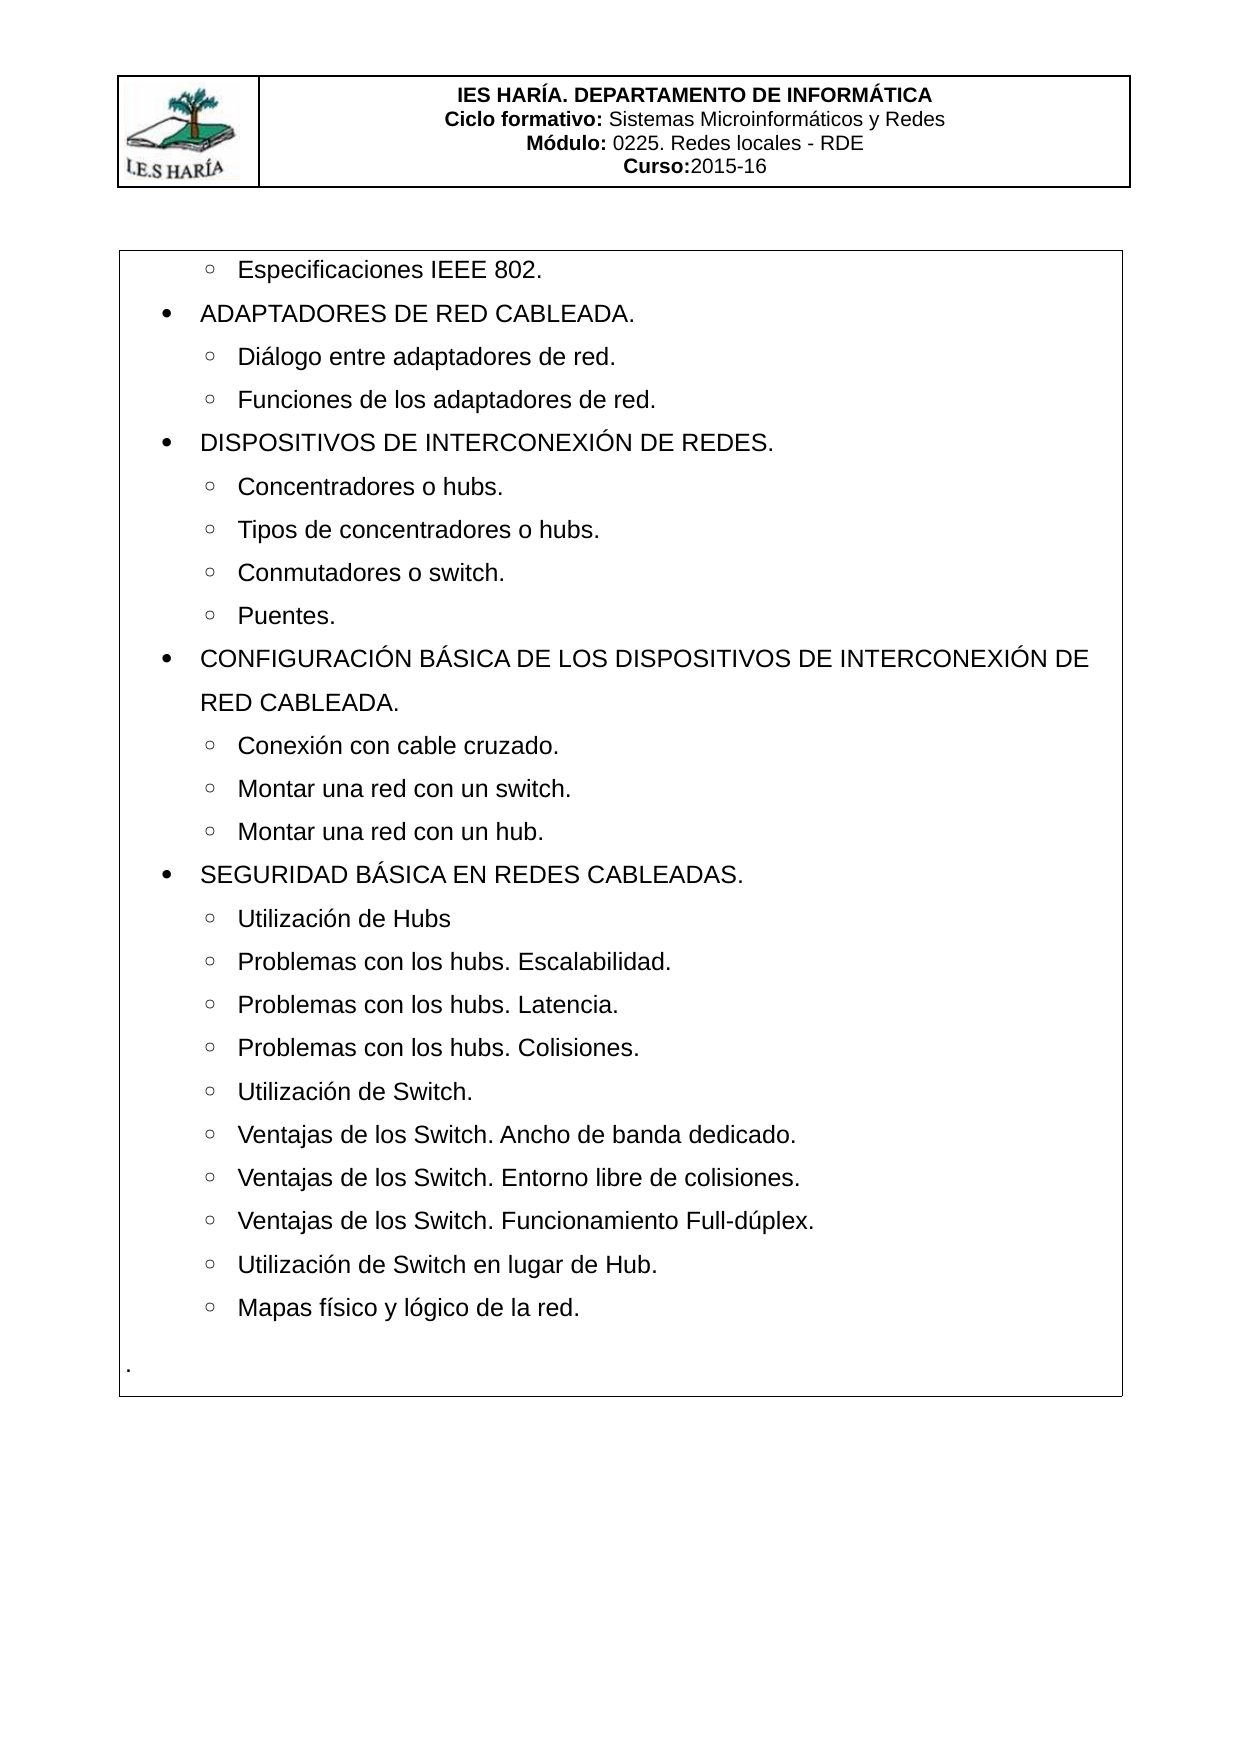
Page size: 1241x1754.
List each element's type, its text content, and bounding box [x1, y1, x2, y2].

picture [123, 82, 241, 180]
table_cell CAPA DE ENLACE EN EL MODELO OSI. Ethenet. Especificaciones IEEE 802. ADAPTADORES DE RED CABLEADA. Diálogo entre adaptadores de red. Funciones de los adaptadores de red. DISPOSITIVOS DE INTERCONEXIÓN DE REDES. Concentradores o hubs. Tipos de concentradores o hubs. Conmutadores o switch. Puentes. CONFIGURACIÓN BÁSICA DE LOS DISPOSITIVOS DE INTERCONEXIÓN DE RED CABLEADA. Conexión con cable cruzado. Montar una red con un switch. Montar una red con un hub. SEGURIDAD BÁSICA EN REDES CABLEADAS. Utilización de Hubs Problemas con los hubs. Escalabilidad. Problemas con los hubs. Latencia. Problemas con los hubs. Colisiones. Utilización de Switch. Ventajas de los Switch. Ancho de banda dedicado. Ventajas de los Switch. Entorno libre de colisiones. Ventajas de los Switch. Funcionamiento Full-dúplex. Utilización de Switch en lugar de Hub. Mapas físico y lógico de la red. . [120, 251, 1122, 1396]
